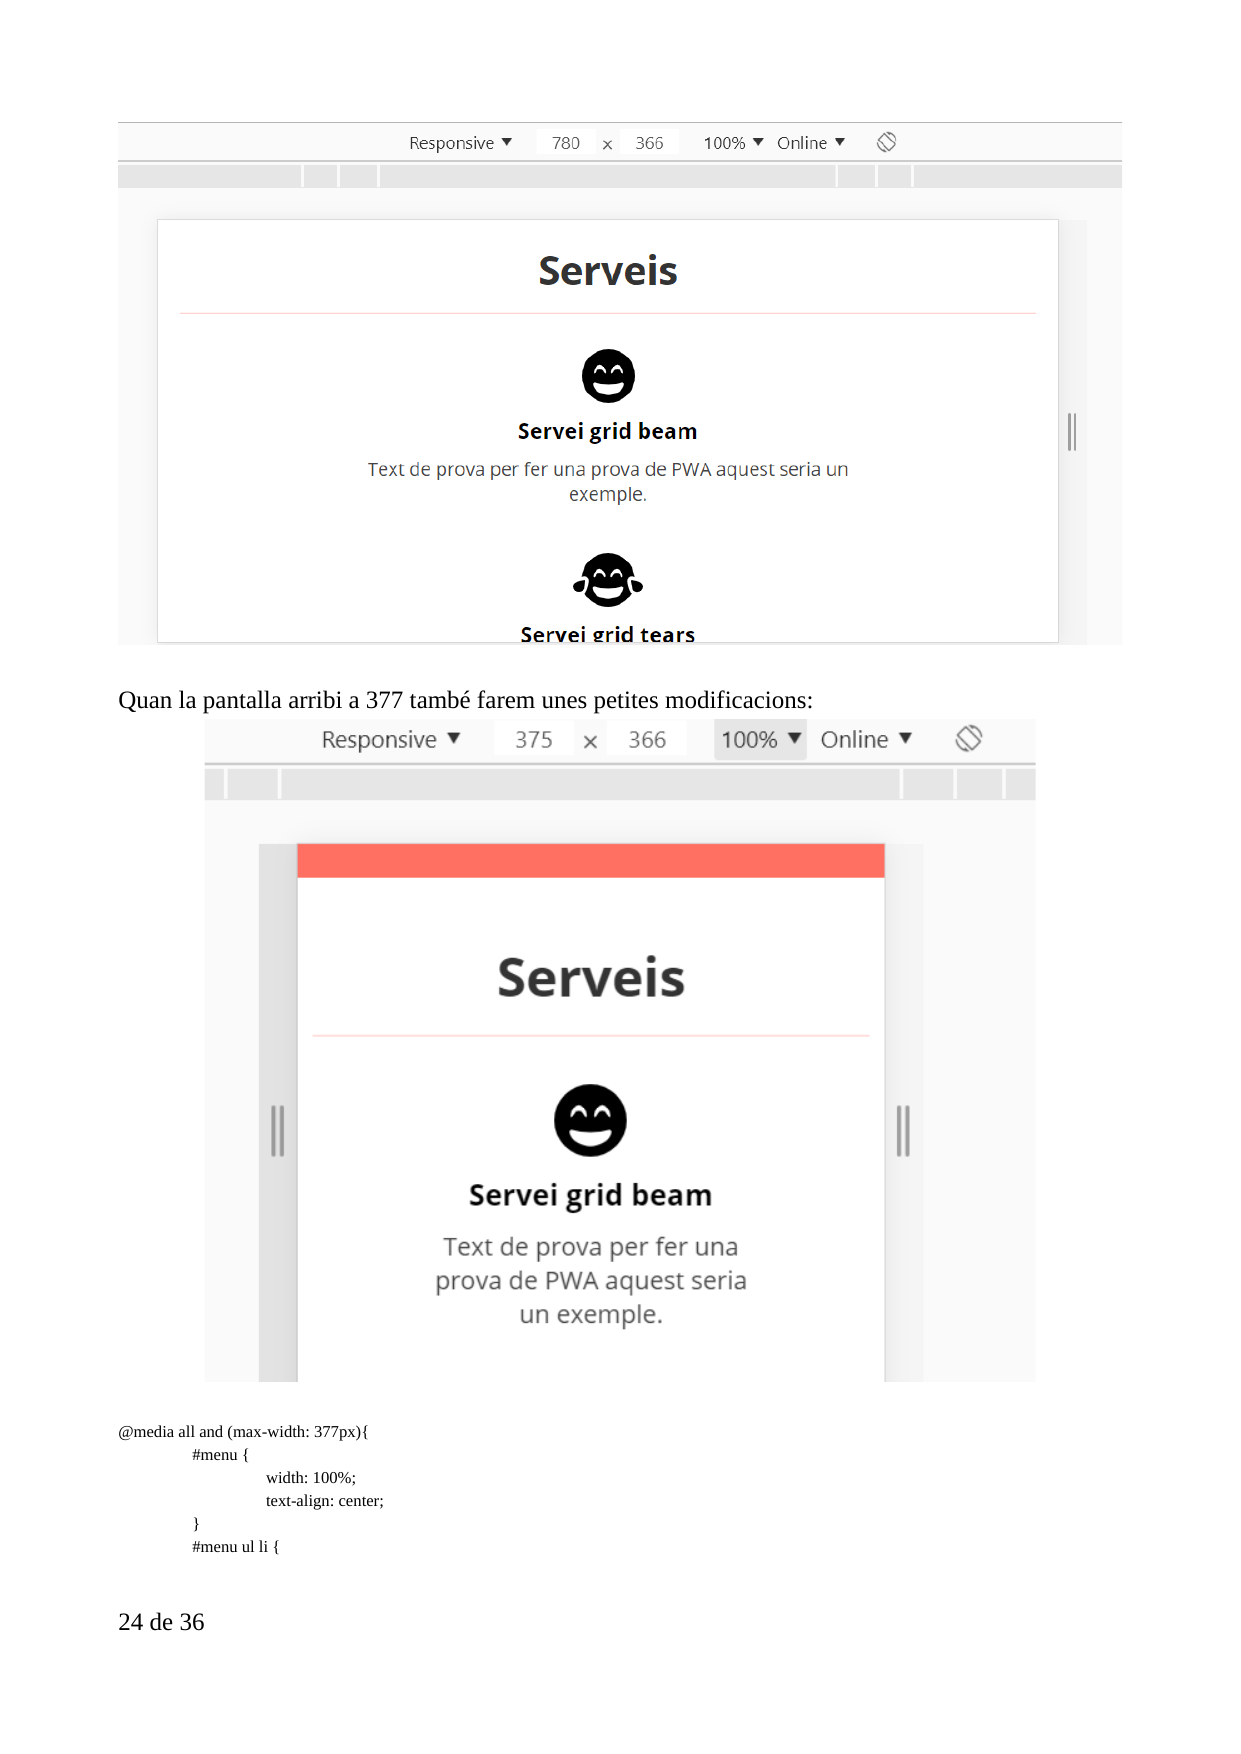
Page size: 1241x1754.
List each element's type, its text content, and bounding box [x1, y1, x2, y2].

picture [204, 719, 1036, 1382]
text @media all and (max-width: 377px){ [118, 1422, 1122, 1441]
text width: 100%; [118, 1468, 1122, 1487]
text #menu ul li { [118, 1536, 1122, 1556]
text Quan la pantalla arribi a 377 també farem unes petites modificacions: [118, 685, 1122, 713]
picture [118, 118, 1123, 645]
text } [118, 1513, 1122, 1533]
text #menu { [118, 1445, 1122, 1464]
text text-align: center; [118, 1491, 1122, 1510]
